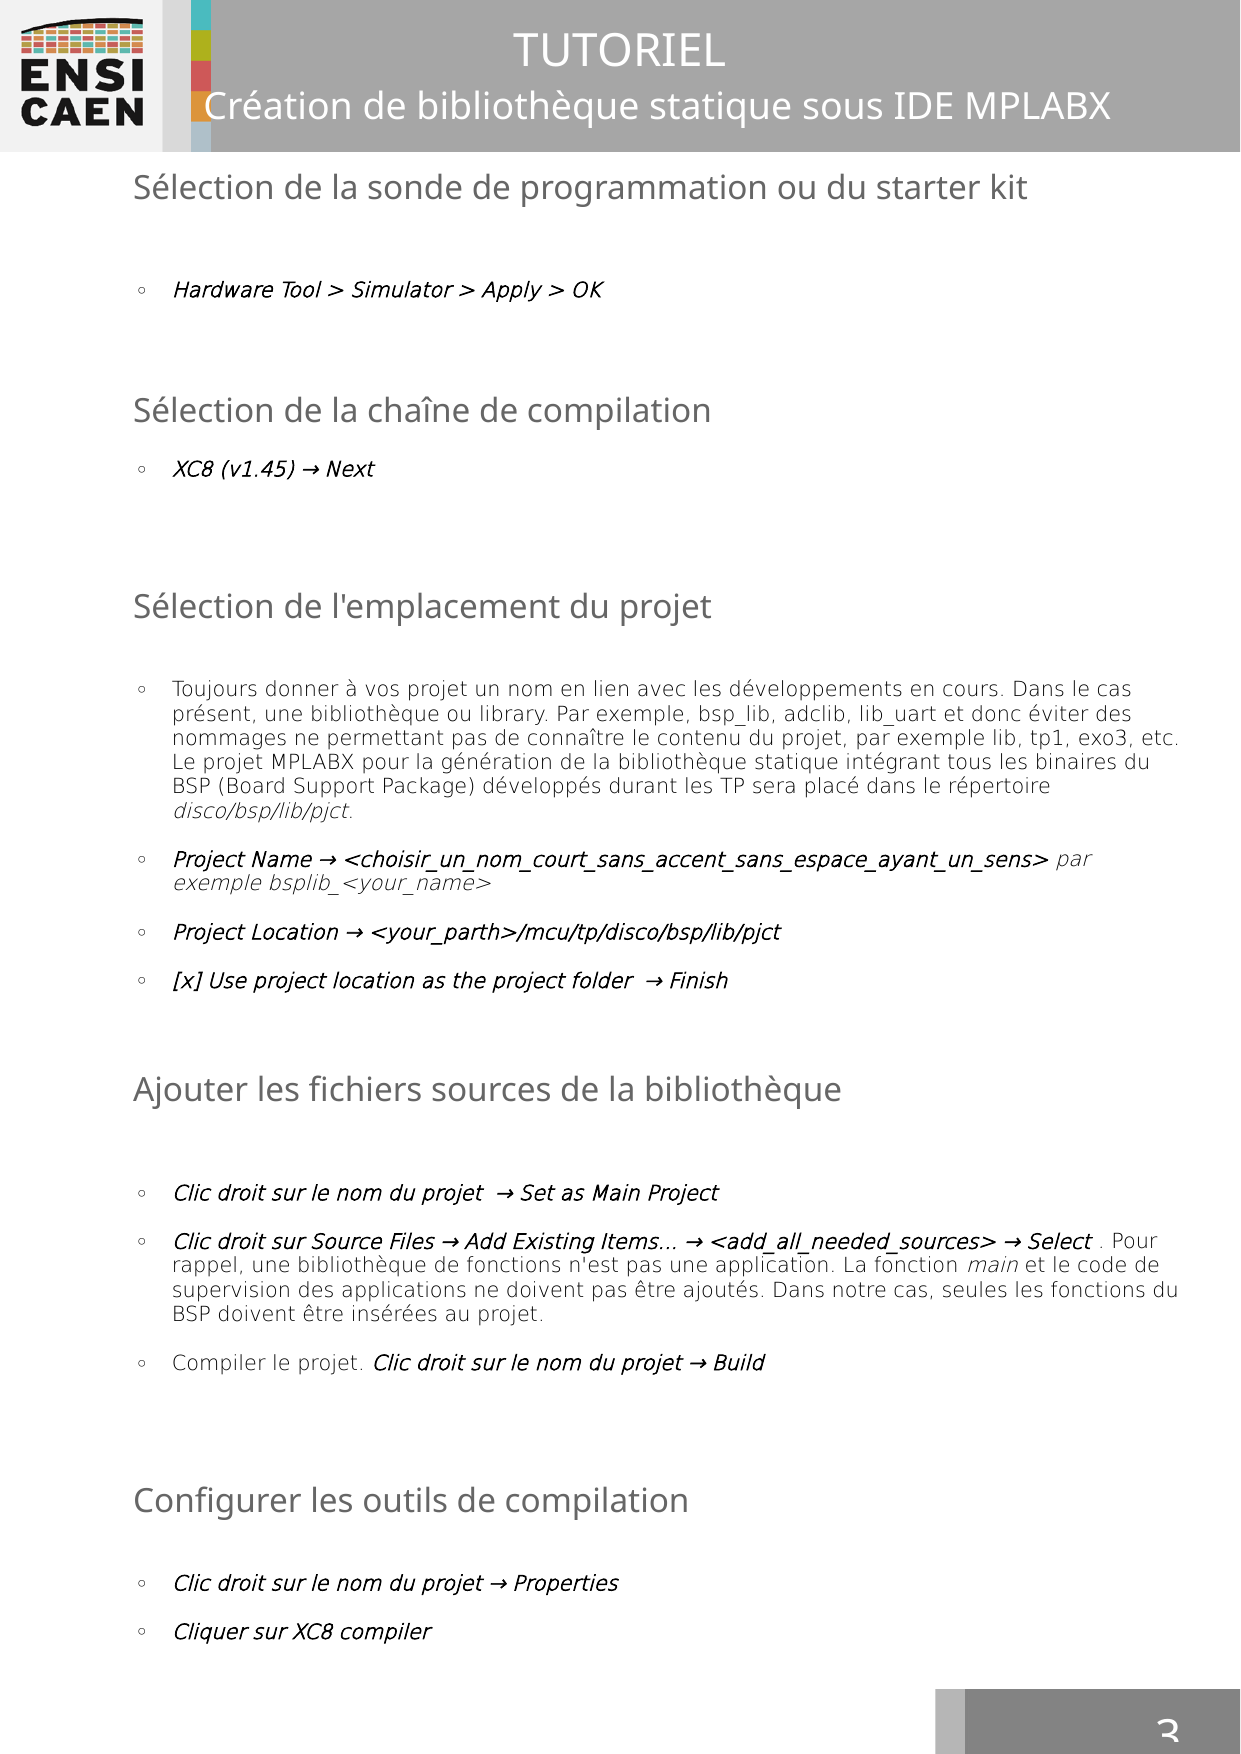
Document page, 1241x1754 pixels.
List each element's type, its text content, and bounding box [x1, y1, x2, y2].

text Sélection de la chaîne de compilation [59, 387, 1181, 433]
list Cliquer sur XC8 compiler [134, 1619, 1181, 1644]
list Hardware Tool > Simulator > Apply > OK [134, 278, 1181, 302]
list Project Name → <choisir_un_nom_court_sans_accent_sans_espace_ayant_un_sens> par exemple bsplib_<your_name> [134, 847, 1181, 896]
list [x] Use project location as the project folder → Finish [134, 968, 1181, 993]
list Clic droit sur le nom du projet → Properties [134, 1571, 1181, 1595]
list Clic droit sur le nom du projet → Set as Main Project [134, 1181, 1181, 1205]
text Sélection de la sonde de programmation ou du starter kit [59, 164, 1181, 209]
text Ajouter les fichiers sources de la bibliothèque [59, 1066, 1181, 1111]
list Compiler le projet. Clic droit sur le nom du projet → Build [134, 1351, 1181, 1375]
picture [935, 1689, 1241, 1754]
picture [0, 0, 1241, 152]
list Clic droit sur Source Files → Add Existing Items... → <add_all_needed_sources> → Select . Pour rappel, une bibliothèque de fonctions n'est pas une application. La fonction main et le code de supervision des applications ne doivent pas être ajoutés. Dans notre cas, seules les fonctions du BSP doivent être insérées au projet. [134, 1229, 1181, 1326]
list Project Location → <your_parth>/mcu/tp/disco/bsp/lib/pjct [134, 920, 1181, 944]
list XC8 (v1.45) → Next [134, 457, 1181, 481]
text Sélection de l'emplacement du projet [59, 583, 1181, 629]
text Configurer les outils de compilation [59, 1477, 1181, 1522]
list Toujours donner à vos projet un nom en lien avec les développements en cours. Dans le cas présent, une bibliothèque ou library. Par exemple, bsp_lib, adclib, lib_uart et donc éviter des nommages ne permettant pas de connaître le contenu du projet, par exemple lib, tp1, exo3, etc. Le projet MPLABX pour la génération de la bibliothèque statique intégrant tous les binaires du BSP (Board Support Package) développés durant les TP sera placé dans le répertoire disco/bsp/lib/pjct. [134, 677, 1181, 823]
